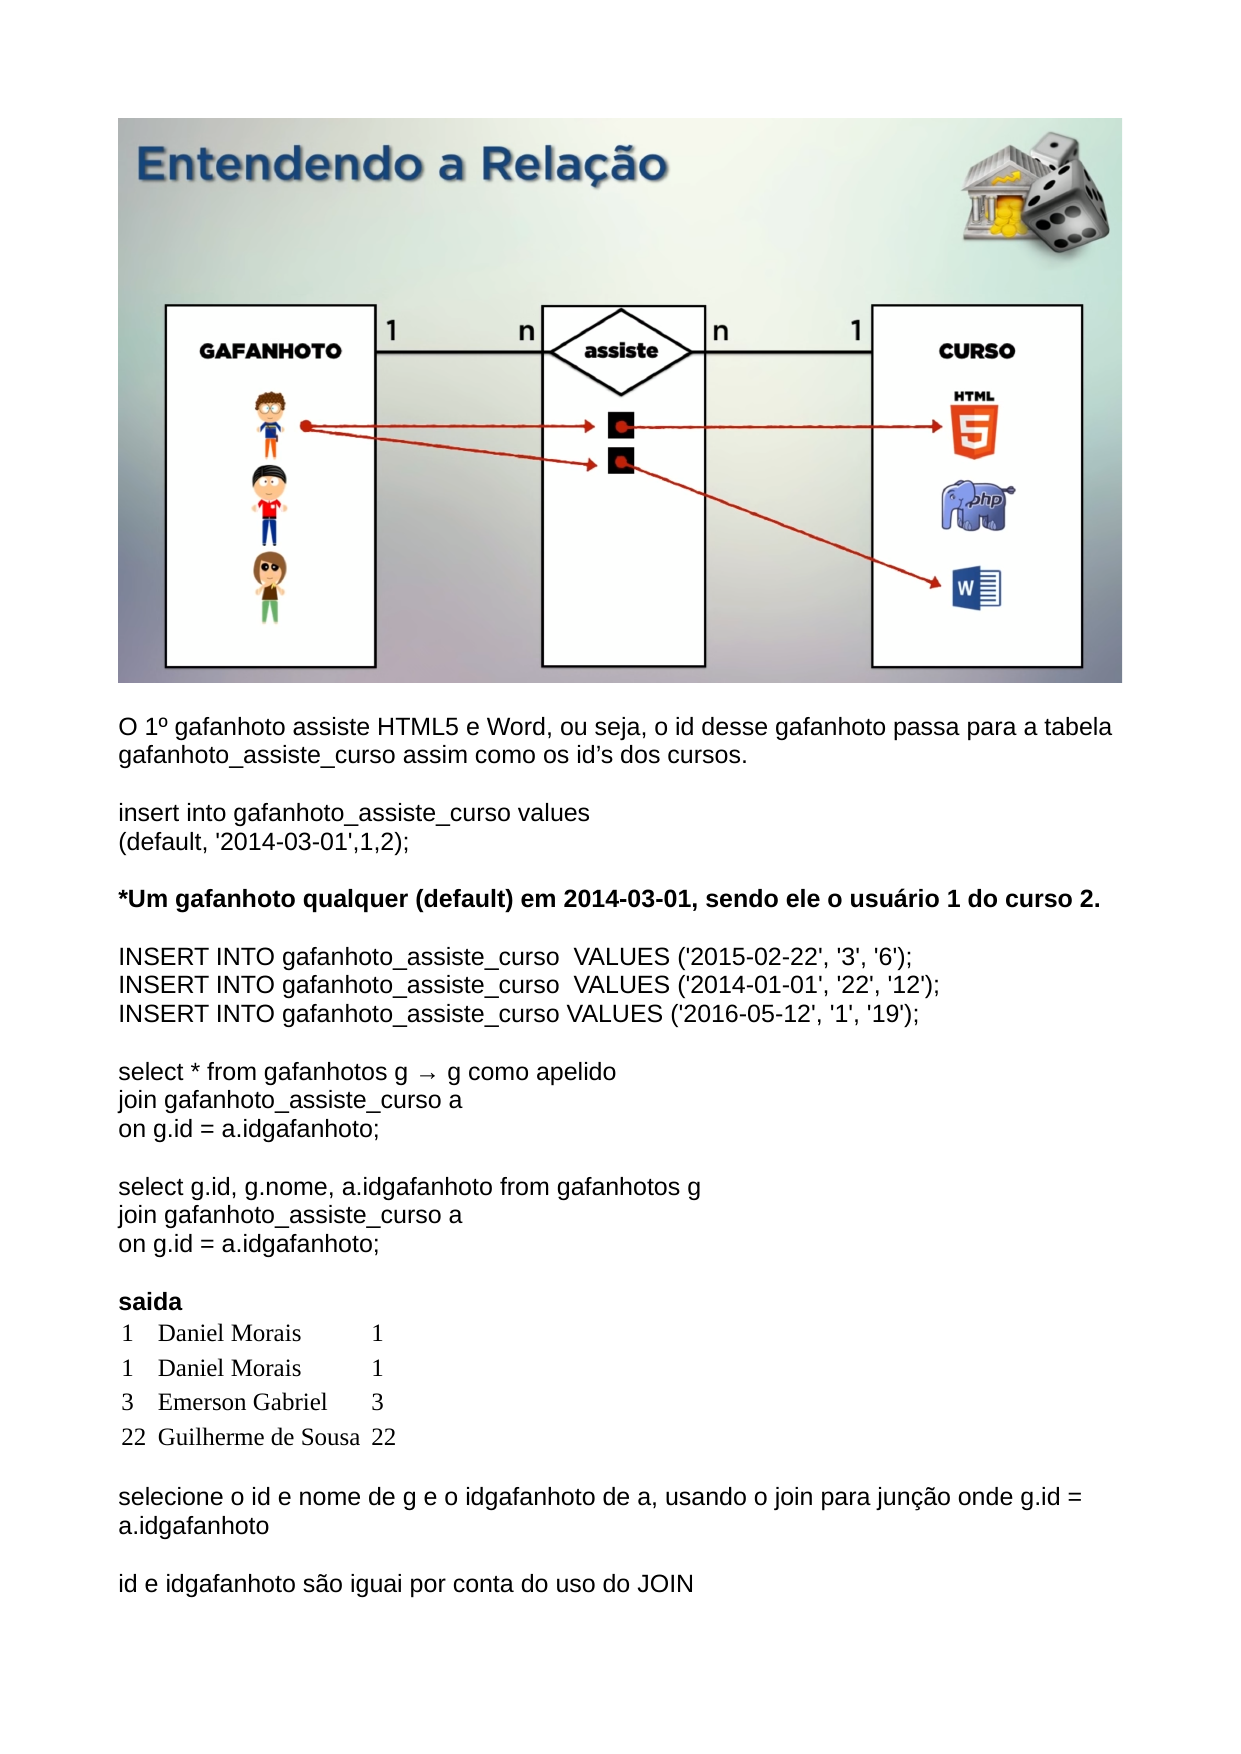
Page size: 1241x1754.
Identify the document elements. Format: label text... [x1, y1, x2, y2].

table_cell Daniel Morais [155, 1350, 368, 1384]
text insert into gafanhoto_assiste_curso values (default, '2014-03-01',1,2); [118, 798, 1122, 855]
text id e idgafanhoto são iguai por conta do uso do JOIN [118, 1569, 1122, 1597]
table_cell Guilherme de Sousa [155, 1419, 368, 1454]
table_cell 3 [368, 1385, 407, 1419]
text select * from gafanhotos g → g como apelido join gafanhoto_assiste_curso a on g.id = a.idgafanhoto; [118, 1057, 1122, 1143]
table_cell 1 [118, 1350, 155, 1384]
text select g.id, g.nome, a.idgafanhoto from gafanhotos g join gafanhoto_assiste_curso a on g.id = a.idgafanhoto; [118, 1172, 1122, 1258]
text *Um gafanhoto qualquer (default) em 2014-03-01, sendo ele o usuário 1 do curso 2. [118, 884, 1122, 942]
table_cell 1 [368, 1350, 407, 1384]
text O 1º gafanhoto assiste HTML5 e Word, ou seja, o id desse gafanhoto passa para a tabela gafanhoto_assiste_curso assim como os id’s dos cursos. [118, 712, 1122, 769]
table_cell 3 [118, 1385, 155, 1419]
table_header Daniel Morais [155, 1315, 368, 1350]
table_cell 22 [118, 1419, 155, 1454]
text saida [118, 1287, 1122, 1315]
table_header 1 [368, 1315, 407, 1350]
text selecione o id e nome de g e o idgafanhoto de a, usando o join para junção onde g.id = a.idgafanhoto [118, 1482, 1122, 1540]
table_cell Emerson Gabriel [155, 1385, 368, 1419]
table_header 1 [118, 1315, 155, 1350]
text INSERT INTO gafanhoto_assiste_curso VALUES ('2015-02-22', '3', '6'); INSERT INTO gafanhoto_assiste_curso VALUES ('2014-01-01', '22', '12'); INSERT INTO gafanhoto_assiste_curso VALUES ('2016-05-12', '1', '19'); [118, 942, 1122, 1057]
picture [118, 118, 1123, 683]
table_cell 22 [368, 1419, 407, 1454]
